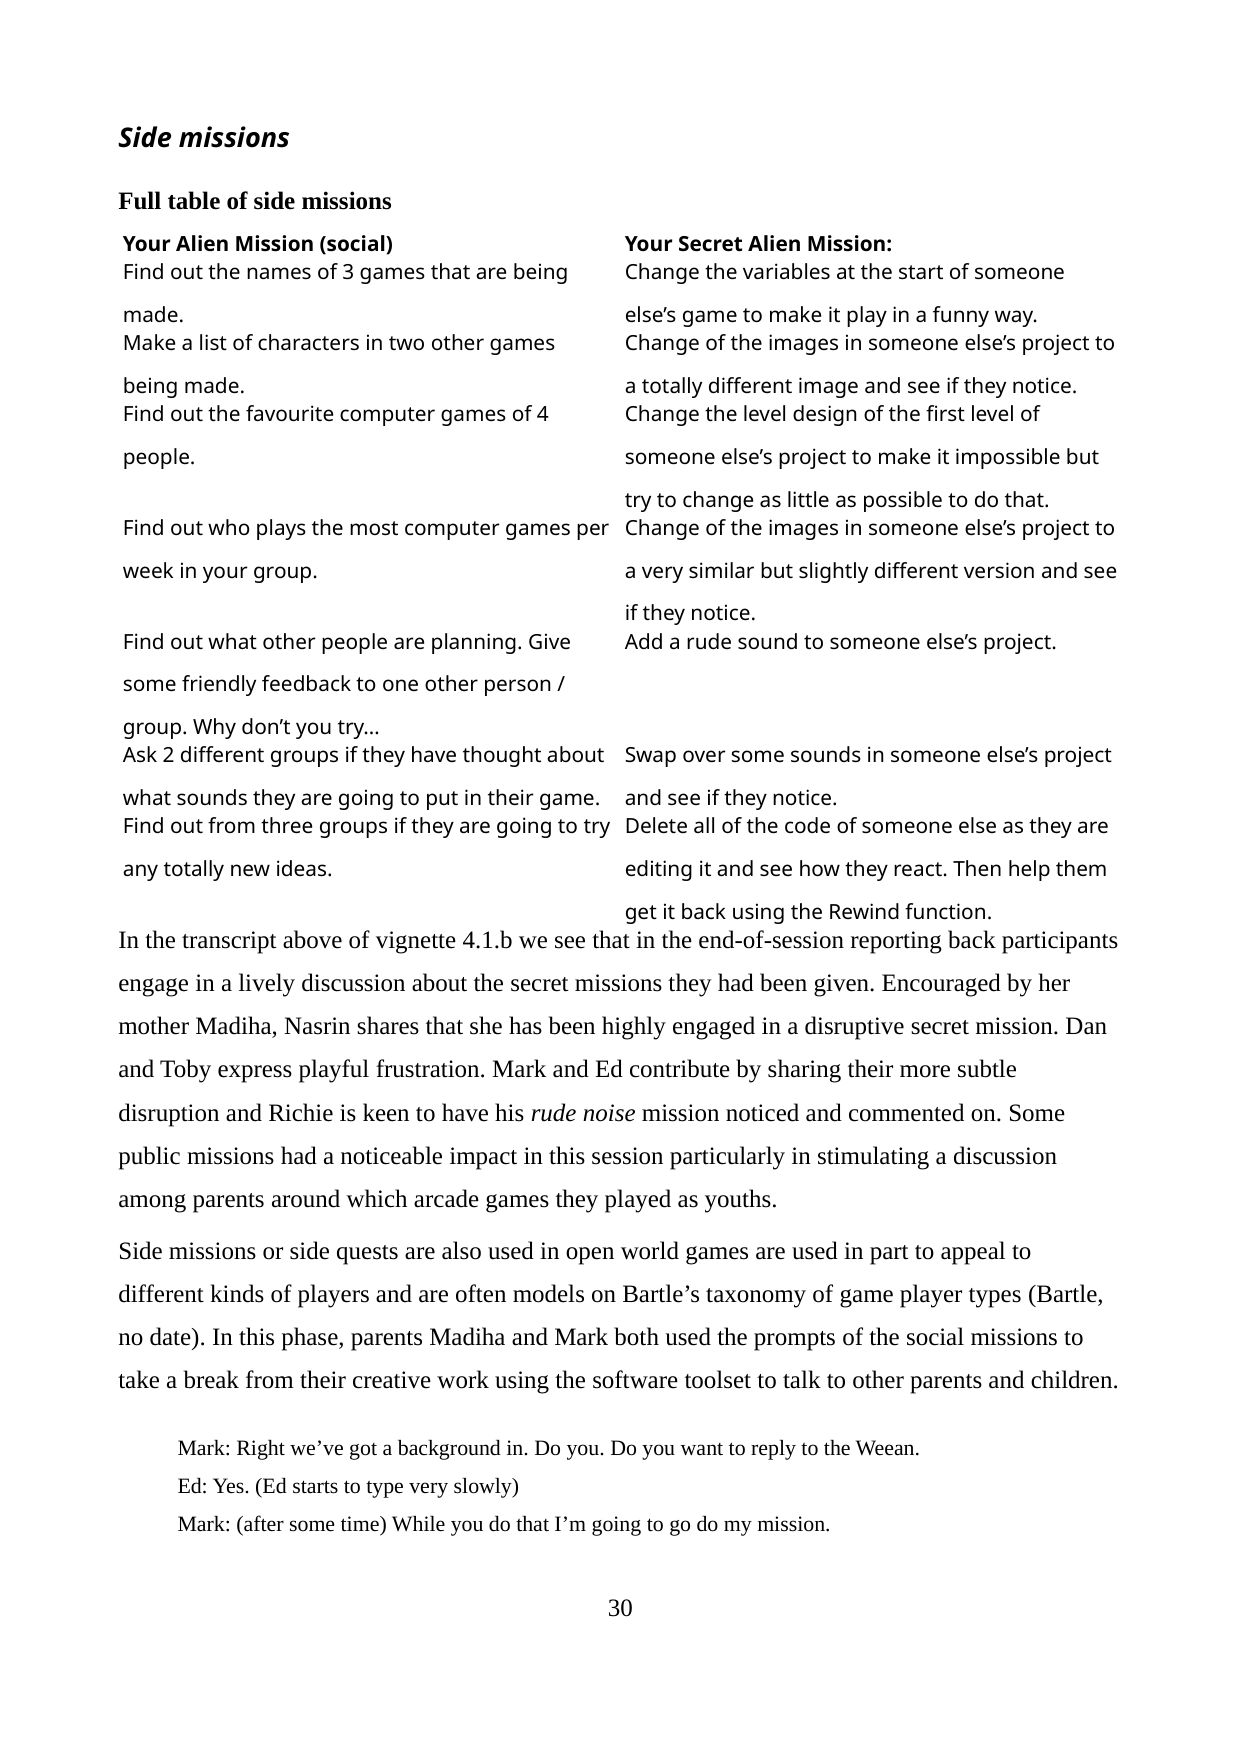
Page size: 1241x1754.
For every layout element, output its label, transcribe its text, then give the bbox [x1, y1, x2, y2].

text Mark: (after some time) While you do that I’m going to go do my mission. [177, 1511, 1122, 1536]
text Side missions or side quests are also used in open world games are used in part to appeal to different kinds of players and are often models on Bartle’s taxonomy of game player types (Bartle, no date). In this phase, parents Madiha and Mark both used the prompts of the social missions to take a break from their creative work using the software toolset to talk to other parents and children. [118, 1236, 1122, 1394]
table_cell Find out from three groups if they are going to try any totally new ideas. [118, 812, 620, 925]
text Full table of side missions [118, 186, 1122, 215]
table_cell Change the level design of the first level of someone else’s project to make it impossible but try to change as little as possible to do that. [620, 400, 1122, 513]
table_header Your Secret Alien Mission: [620, 229, 1122, 257]
table_cell Add a rude sound to someone else’s project. [620, 627, 1122, 741]
table_cell Change of the images in someone else’s project to a totally different image and see if they notice. [620, 329, 1122, 399]
table_cell Find out what other people are planning. Give some friendly feedback to one other person / group. Why don’t you try… [118, 627, 620, 741]
table_cell Change the variables at the start of someone else’s game to make it play in a funny way. [620, 258, 1122, 328]
text Mark: Right we’ve got a background in. Do you. Do you want to reply to the Weean. [177, 1435, 1122, 1460]
table_cell Find out the favourite computer games of 4 people. [118, 400, 620, 513]
table_header Your Alien Mission (social) [118, 229, 620, 257]
table_cell Find out who plays the most computer games per week in your group. [118, 513, 620, 627]
table_cell Swap over some sounds in someone else’s project and see if they notice. [620, 741, 1122, 812]
subtitle Side missions [118, 118, 1122, 155]
text Ed: Yes. (Ed starts to type very slowly) [177, 1473, 1122, 1498]
text In the transcript above of vignette 4.1.b we see that in the end-of-session reporting back participants engage in a lively discussion about the secret missions they had been given. Encouraged by her mother Madiha, Nasrin shares that she has been highly engaged in a disruptive secret mission. Dan and Toby express playful frustration. Mark and Ed contribute by sharing their more subtle disruption and Richie is keen to have his rude noise mission noticed and commented on. Some public missions had a noticeable impact in this session particularly in stimulating a discussion among parents around which arcade games they played as youths. [118, 925, 1122, 1213]
table_cell Make a list of characters in two other games being made. [118, 329, 620, 399]
table_cell Find out the names of 3 games that are being made. [118, 258, 620, 328]
table_cell Change of the images in someone else’s project to a very similar but slightly different version and see if they notice. [620, 513, 1122, 627]
table_cell Delete all of the code of someone else as they are editing it and see how they react. Then help them get it back using the Rewind function. [620, 812, 1122, 925]
table_cell Ask 2 different groups if they have thought about what sounds they are going to put in their game. [118, 741, 620, 812]
